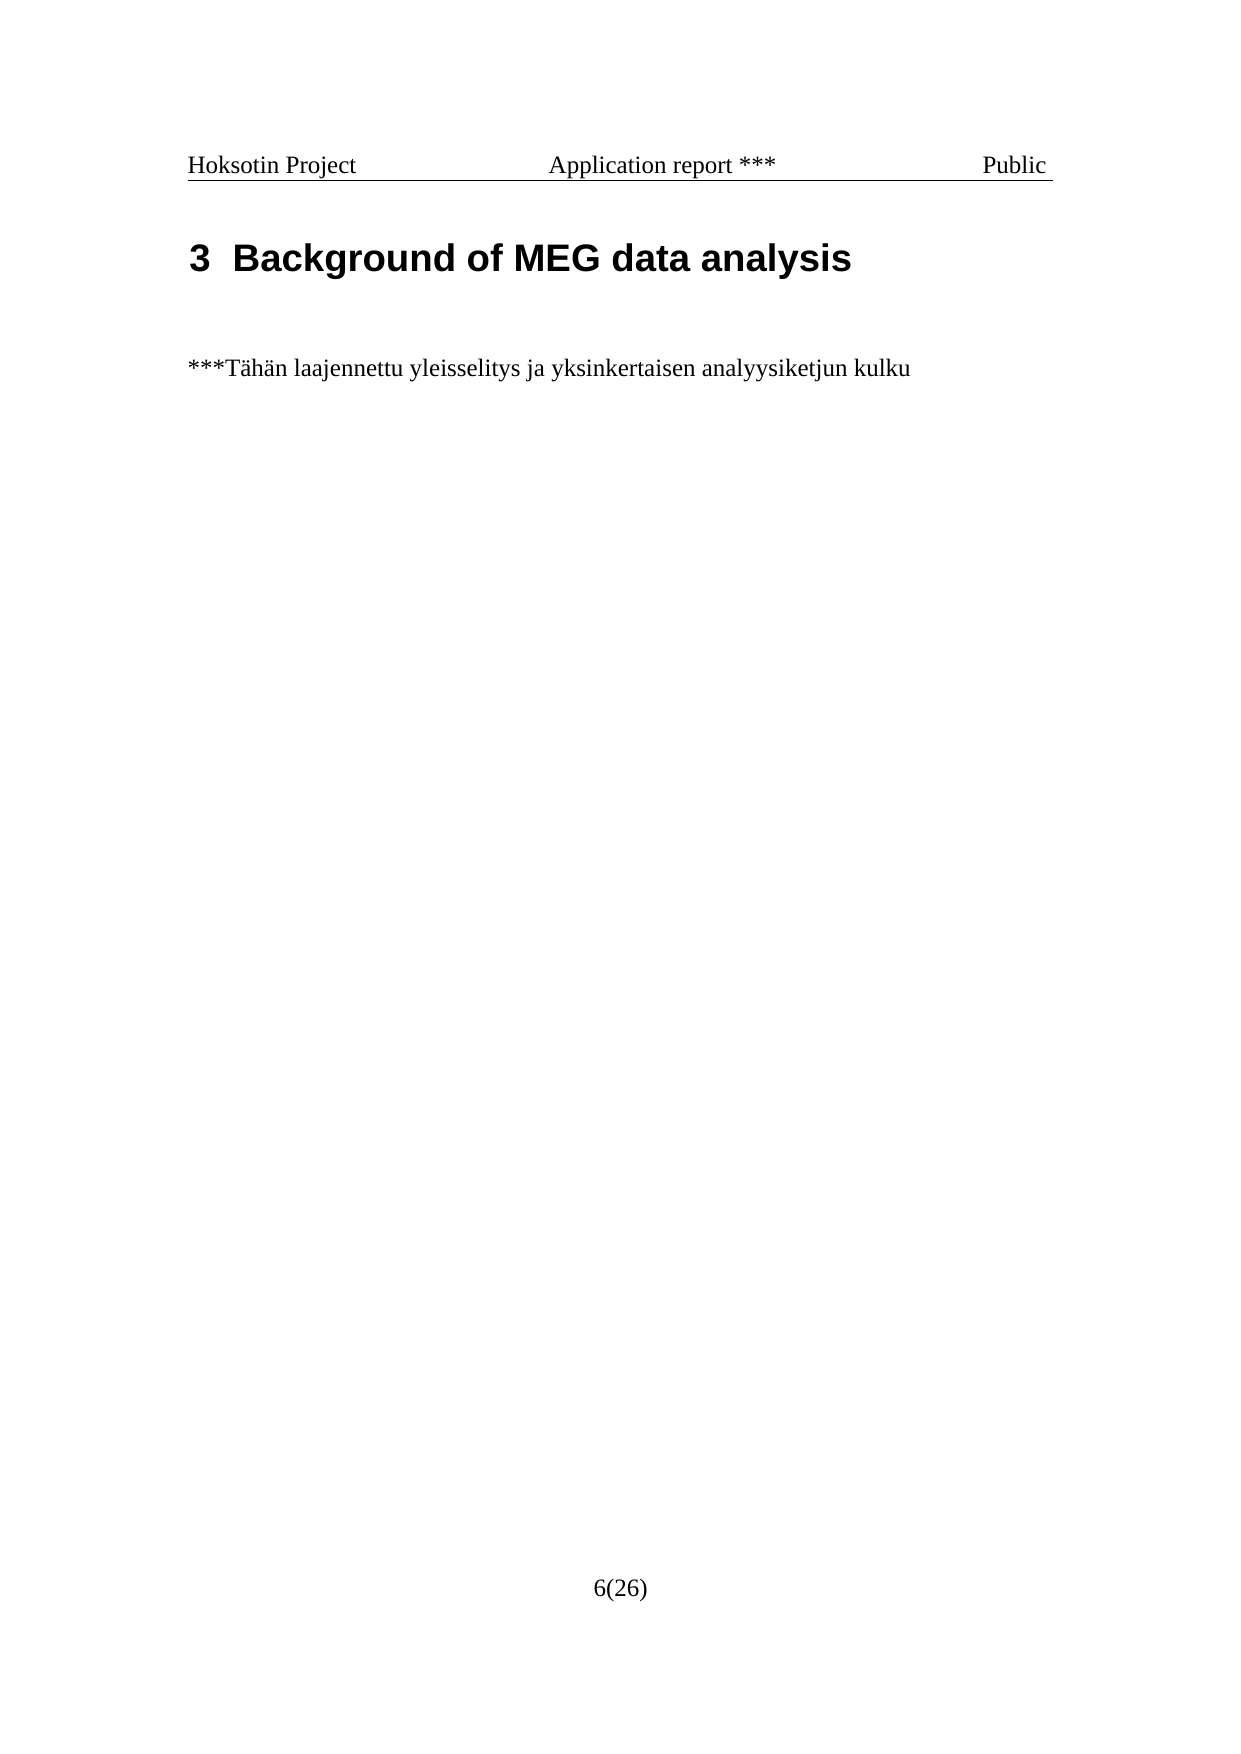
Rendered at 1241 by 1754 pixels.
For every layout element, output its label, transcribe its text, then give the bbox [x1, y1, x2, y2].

text ***Tähän laajennettu yleisselitys ja yksinkertaisen analyysiketjun kulku [187, 353, 1053, 382]
subtitle Background of MEG data analysis [178, 235, 1053, 279]
